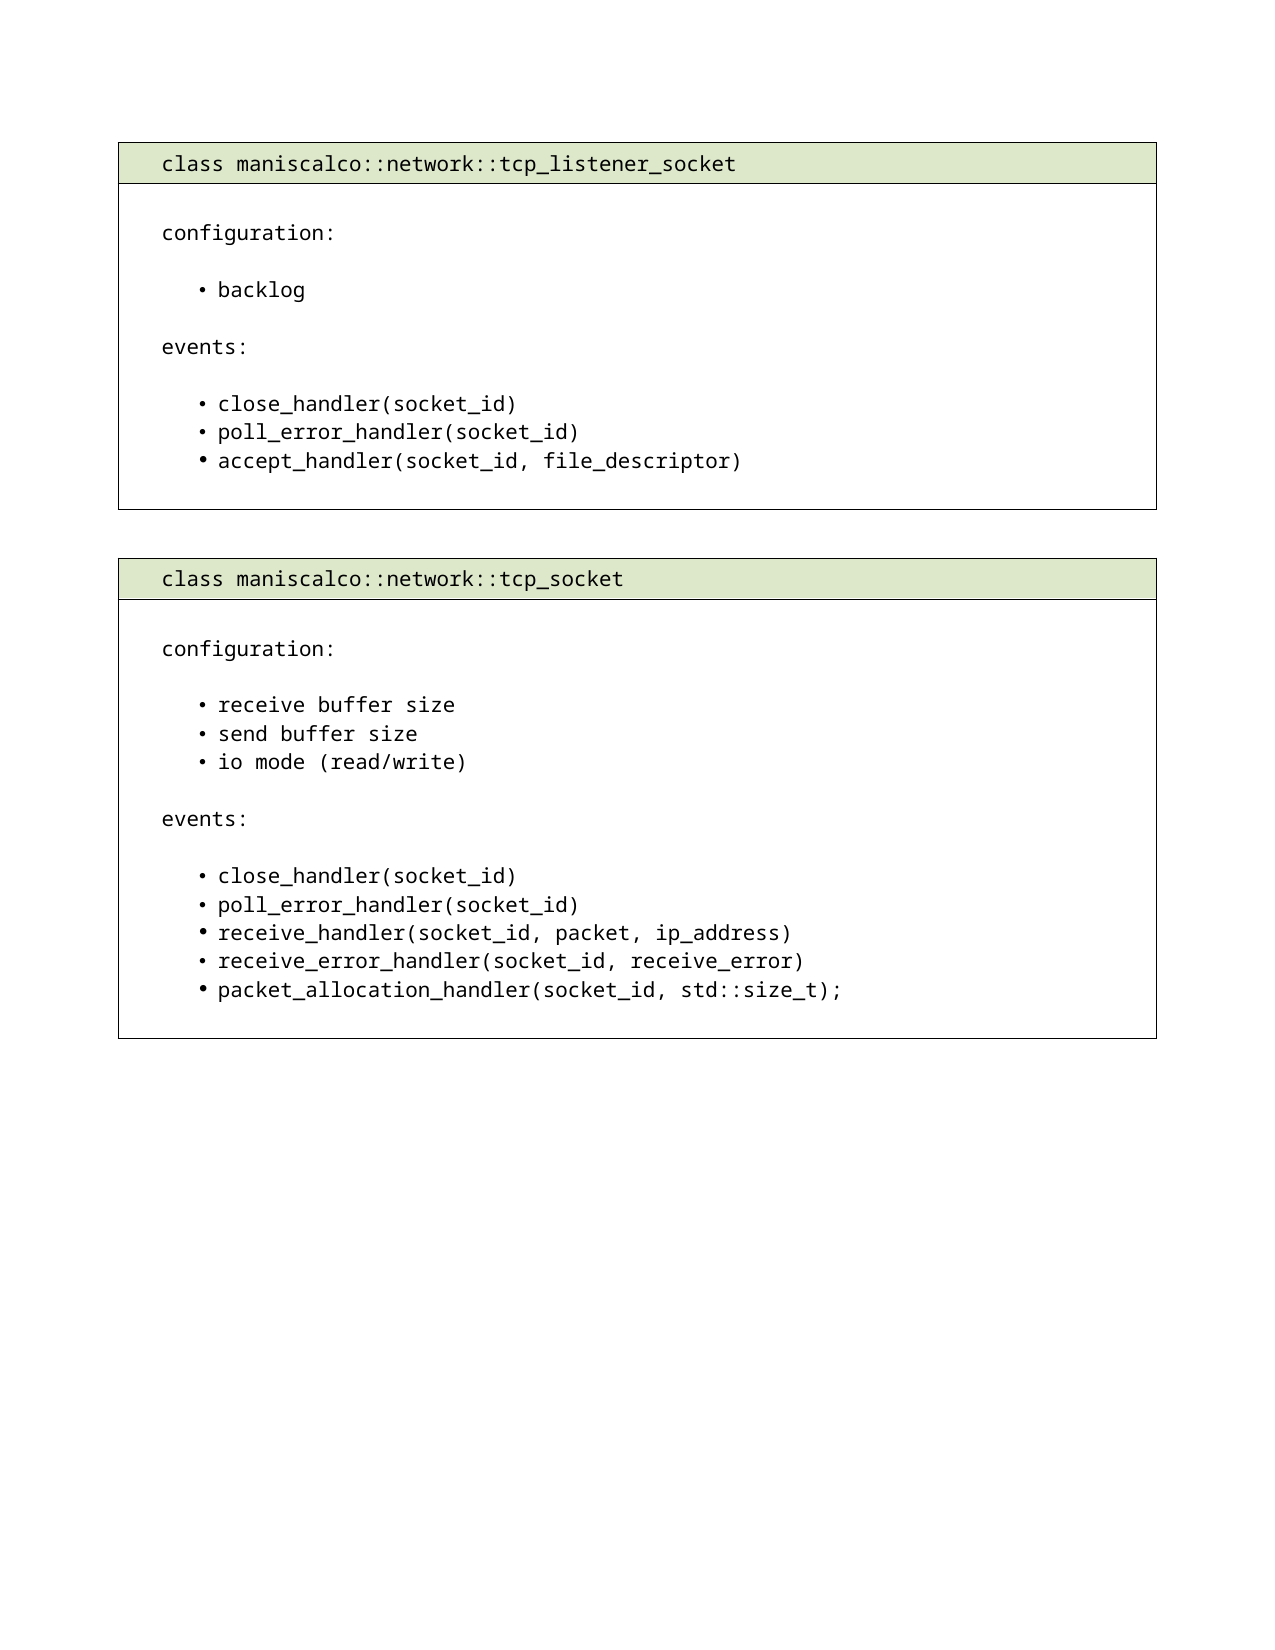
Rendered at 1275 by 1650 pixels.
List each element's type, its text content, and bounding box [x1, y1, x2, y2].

table_header class maniscalco::network::tcp_socket [119, 559, 1156, 598]
table_header class maniscalco::network::tcp_listener_socket [119, 143, 1156, 183]
table_cell configuration: backlog events: close_handler(socket_id) poll_error_handler(socket_id) accept_handler(socket_id, file_descriptor) [119, 184, 1156, 509]
table_cell configuration: receive buffer size send buffer size io mode (read/write) events: close_handler(socket_id) poll_error_handler(socket_id) receive_handler(socket_id, packet, ip_address) receive_error_handler(socket_id, receive_error) packet_allocation_handler(socket_id, std::size_t); [119, 600, 1156, 1038]
